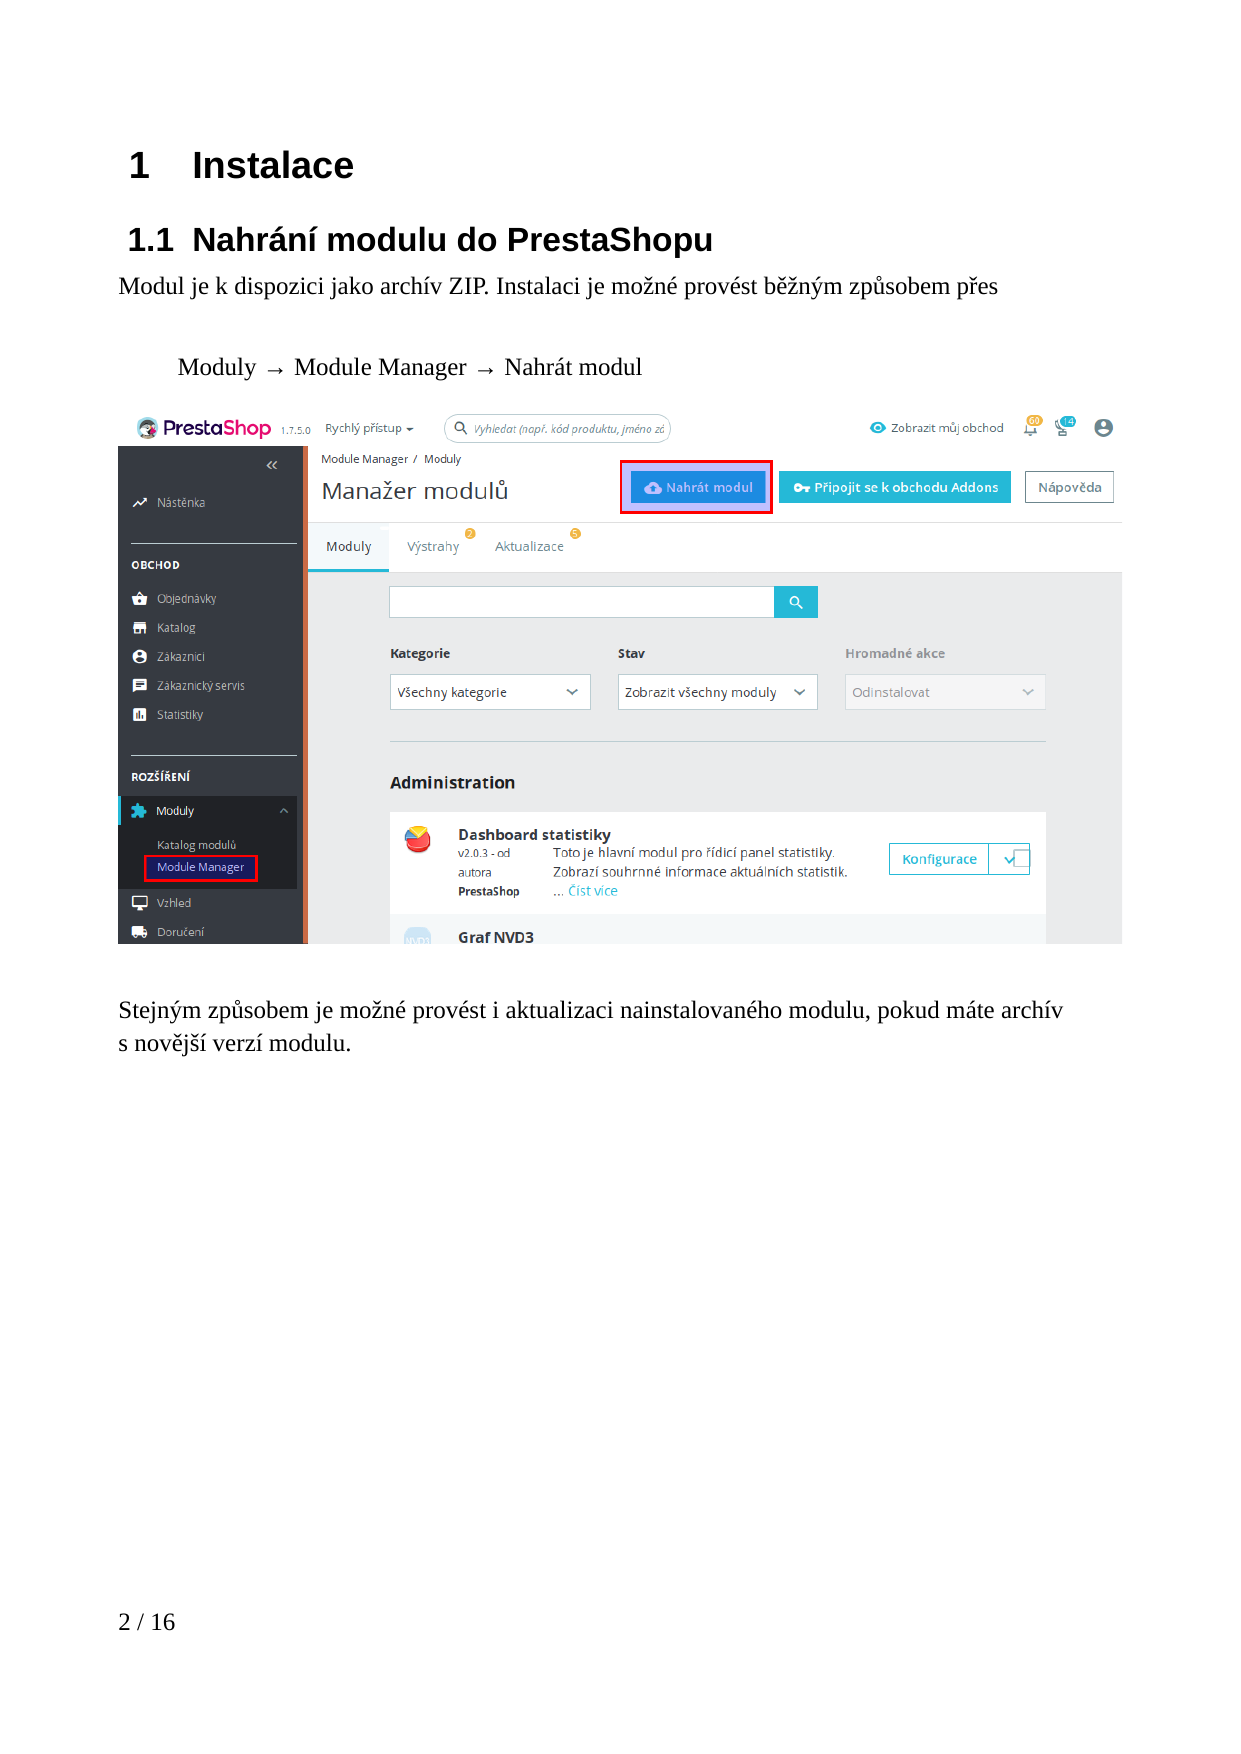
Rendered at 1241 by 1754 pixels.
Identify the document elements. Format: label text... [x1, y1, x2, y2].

text Modul je k dispozici jako archív ZIP. Instalaci je možné provést běžným způsobem přes [118, 271, 1122, 333]
picture [118, 410, 1123, 944]
text Moduly → Module Manager → Nahrát modul [177, 352, 1063, 381]
subtitle Instalace [118, 143, 1122, 187]
subtitle Nahrání modulu do PrestaShopu [118, 220, 1122, 259]
text Stejným způsobem je možné provést i aktualizaci nainstalovaného modulu, pokud máte archív s novější verzí modulu. [118, 995, 1122, 1057]
